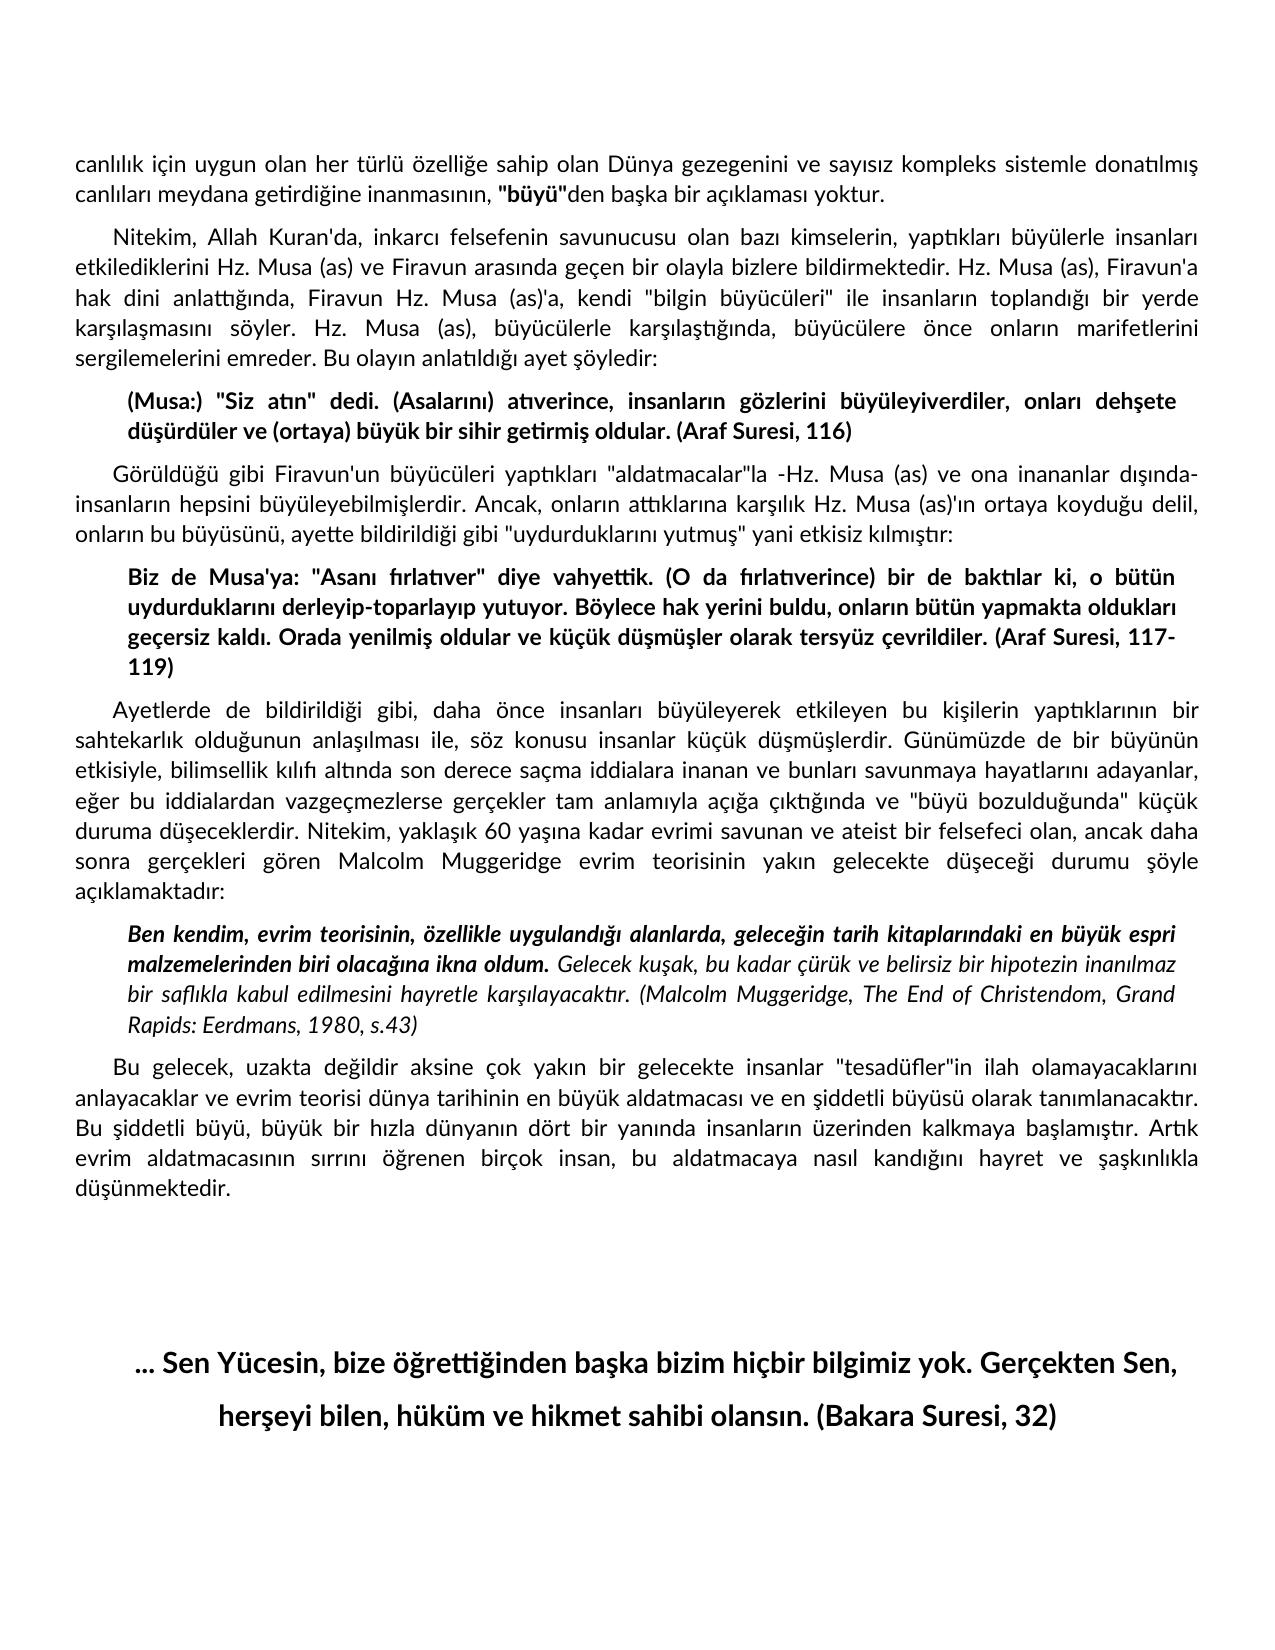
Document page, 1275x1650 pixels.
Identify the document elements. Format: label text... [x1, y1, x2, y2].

text canlılık için uygun olan her türlü özelliğe sahip olan Dünya gezegenini ve sayısız kompleks sistemle donatılmış canlıları meydana getirdiğine inanmasının, "büyü"den başka bir açıklaması yoktur. [75, 150, 1200, 208]
text Ayetlerde de bildirildiği gibi, daha önce insanları büyüleyerek etkileyen bu kişilerin yaptıklarının bir sahtekarlık olduğunun anlaşılması ile, söz konusu insanlar küçük düşmüşlerdir. Günümüzde de bir büyünün etkisiyle, bilimsellik kılıfı altında son derece saçma iddialara inanan ve bunları savunmaya hayatlarını adayanlar, eğer bu iddialardan vazgeçmezlerse gerçekler tam anlamıyla açığa çıktığında ve "büyü bozulduğunda" küçük duruma düşeceklerdir. Nitekim, yaklaşık 60 yaşına kadar evrimi savunan ve ateist bir felsefeci olan, ancak daha sonra gerçekleri gören Malcolm Muggeridge evrim teorisinin yakın gelecekte düşeceği durumu şöyle açıklamaktadır: [75, 696, 1200, 904]
text Bu gelecek, uzakta değildir aksine çok yakın bir gelecekte insanlar "tesadüfler"in ilah olamayacaklarını anlayacaklar ve evrim teorisi dünya tarihinin en büyük aldatmacası ve en şiddetli büyüsü olarak tanımlanacaktır. Bu şiddetli büyü, büyük bir hızla dünyanın dört bir yanında insanların üzerinden kalkmaya başlamıştır. Artık evrim aldatmacasının sırrını öğrenen birçok insan, bu aldatmacaya nasıl kandığını hayret ve şaşkınlıkla düşünmektedir. [75, 1053, 1200, 1201]
text ... Sen Yücesin, bize öğrettiğinden başka bizim hiçbir bilgimiz yok. Gerçekten Sen, herşeyi bilen, hüküm ve hikmet sahibi olansın. (Bakara Suresi, 32) [75, 1345, 1200, 1432]
text Ben kendim, evrim teorisinin, özellikle uygulandığı alanlarda, geleceğin tarih kitaplarındaki en büyük espri malzemelerinden biri olacağına ikna oldum. Gelecek kuşak, bu kadar çürük ve belirsiz bir hipotezin inanılmaz bir saflıkla kabul edilmesini hayretle karşılayacaktır. (Malcolm Muggeridge, The End of Christendom, Grand Rapids: Eerdmans, 1980, s.43) [127, 920, 1177, 1038]
text Nitekim, Allah Kuran'da, inkarcı felsefenin savunucusu olan bazı kimselerin, yaptıkları büyülerle insanları etkilediklerini Hz. Musa (as) ve Firavun arasında geçen bir olayla bizlere bildirmektedir. Hz. Musa (as), Firavun'a hak dini anlattığında, Firavun Hz. Musa (as)'a, kendi "bilgin büyücüleri" ile insanların toplandığı bir yerde karşılaşmasını söyler. Hz. Musa (as), büyücülerle karşılaştığında, büyücülere önce onların marifetlerini sergilemelerini emreder. Bu olayın anlatıldığı ayet şöyledir: [75, 223, 1200, 371]
text Biz de Musa'ya: "Asanı fırlatıver" diye vahyettik. (O da fırlatıverince) bir de baktılar ki, o bütün uydurduklarını derleyip-toparlayıp yutuyor. Böylece hak yerini buldu, onların bütün yapmakta oldukları geçersiz kaldı. Orada yenilmiş oldular ve küçük düşmüşler olarak tersyüz çevrildiler. (Araf Suresi, 117-119) [127, 562, 1177, 681]
text Görüldüğü gibi Firavun'un büyücüleri yaptıkları "aldatmacalar"la -Hz. Musa (as) ve ona inananlar dışında- insanların hepsini büyüleyebilmişlerdir. Ancak, onların attıklarına karşılık Hz. Musa (as)'ın ortaya koyduğu delil, onların bu büyüsünü, ayette bildirildiği gibi "uydurduklarını yutmuş" yani etkisiz kılmıştır: [75, 459, 1200, 547]
text (Musa:) "Siz atın" dedi. (Asalarını) atıverince, insanların gözlerini büyüleyiverdiler, onları dehşete düşürdüler ve (ortaya) büyük bir sihir getirmiş oldular. (Araf Suresi, 116) [127, 386, 1177, 444]
